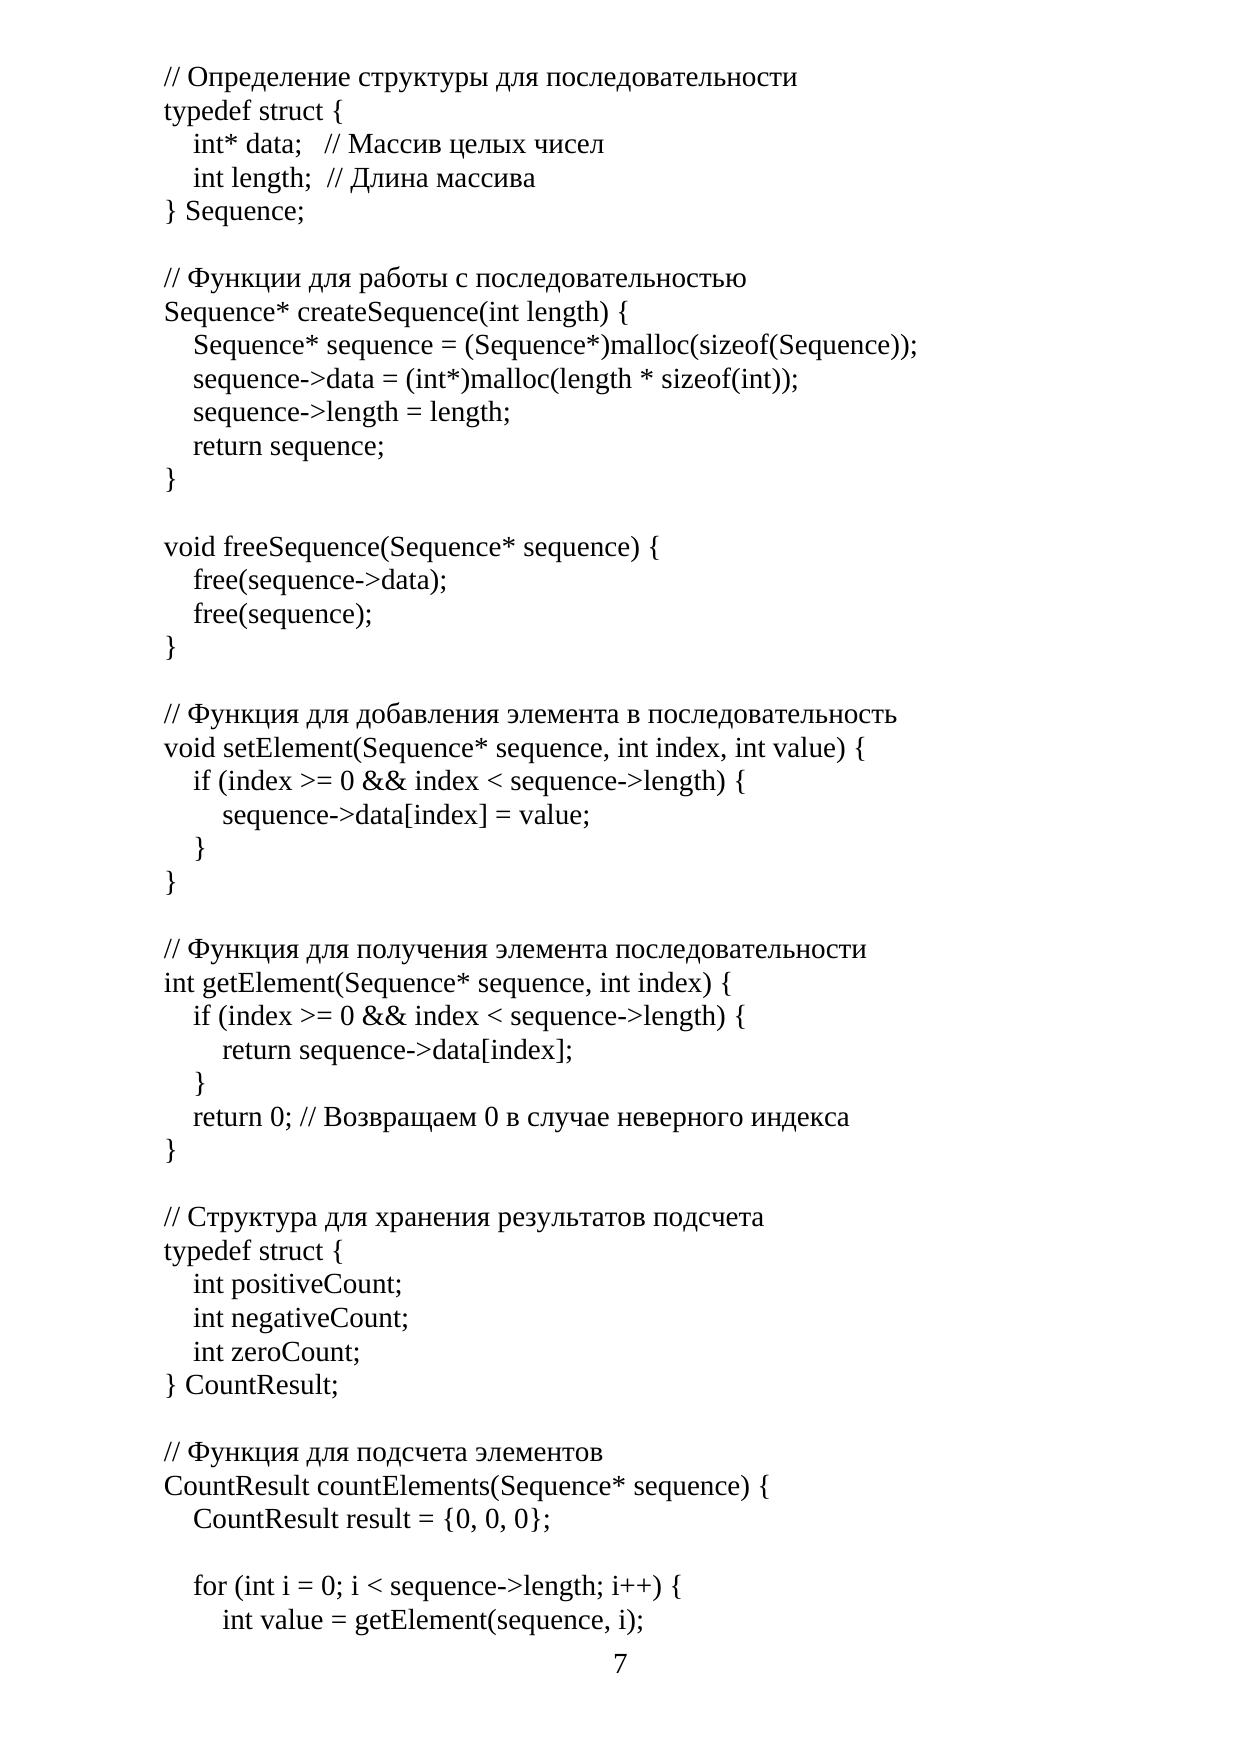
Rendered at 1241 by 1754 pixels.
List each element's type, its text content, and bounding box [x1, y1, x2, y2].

text int length; // Длина массива [164, 160, 1152, 193]
text } [164, 629, 1152, 663]
text int value = getElement(sequence, i); [164, 1602, 1152, 1636]
text // Функция для подсчета элементов [164, 1434, 1152, 1468]
text void setElement(Sequence* sequence, int index, int value) { [164, 730, 1152, 763]
text } [164, 1132, 1152, 1166]
text int positiveCount; [164, 1267, 1152, 1300]
text sequence->length = length; [164, 394, 1152, 428]
text if (index >= 0 && index < sequence->length) { [164, 998, 1152, 1032]
text // Функции для работы с последовательностью [164, 260, 1152, 294]
text } [164, 462, 1152, 495]
text Sequence* createSequence(int length) { [164, 294, 1152, 327]
text CountResult result = {0, 0, 0}; [164, 1501, 1152, 1535]
text int zeroCount; [164, 1334, 1152, 1367]
text // Определение структуры для последовательности [164, 59, 1152, 93]
text return sequence; [164, 428, 1152, 462]
text // Структура для хранения результатов подсчета [164, 1199, 1152, 1233]
text sequence->data[index] = value; [164, 797, 1152, 831]
text sequence->data = (int*)malloc(length * sizeof(int)); [164, 361, 1152, 394]
text // Функция для добавления элемента в последовательность [164, 696, 1152, 730]
text return 0; // Возвращаем 0 в случае неверного индекса [164, 1099, 1152, 1132]
text typedef struct { [164, 93, 1152, 126]
text free(sequence); [164, 596, 1152, 629]
text } [164, 864, 1152, 898]
text int negativeCount; [164, 1300, 1152, 1334]
text // Функция для получения элемента последовательности [164, 931, 1152, 965]
text typedef struct { [164, 1233, 1152, 1267]
text } Sequence; [164, 193, 1152, 227]
text for (int i = 0; i < sequence->length; i++) { [164, 1568, 1152, 1602]
text void freeSequence(Sequence* sequence) { [164, 529, 1152, 562]
text CountResult countElements(Sequence* sequence) { [164, 1468, 1152, 1501]
text } [164, 831, 1152, 864]
text } CountResult; [164, 1367, 1152, 1401]
text int* data; // Массив целых чисел [164, 126, 1152, 160]
text if (index >= 0 && index < sequence->length) { [164, 763, 1152, 797]
text free(sequence->data); [164, 562, 1152, 596]
text } [164, 1065, 1152, 1099]
text int getElement(Sequence* sequence, int index) { [164, 965, 1152, 998]
text return sequence->data[index]; [164, 1032, 1152, 1065]
text Sequence* sequence = (Sequence*)malloc(sizeof(Sequence)); [164, 327, 1152, 361]
